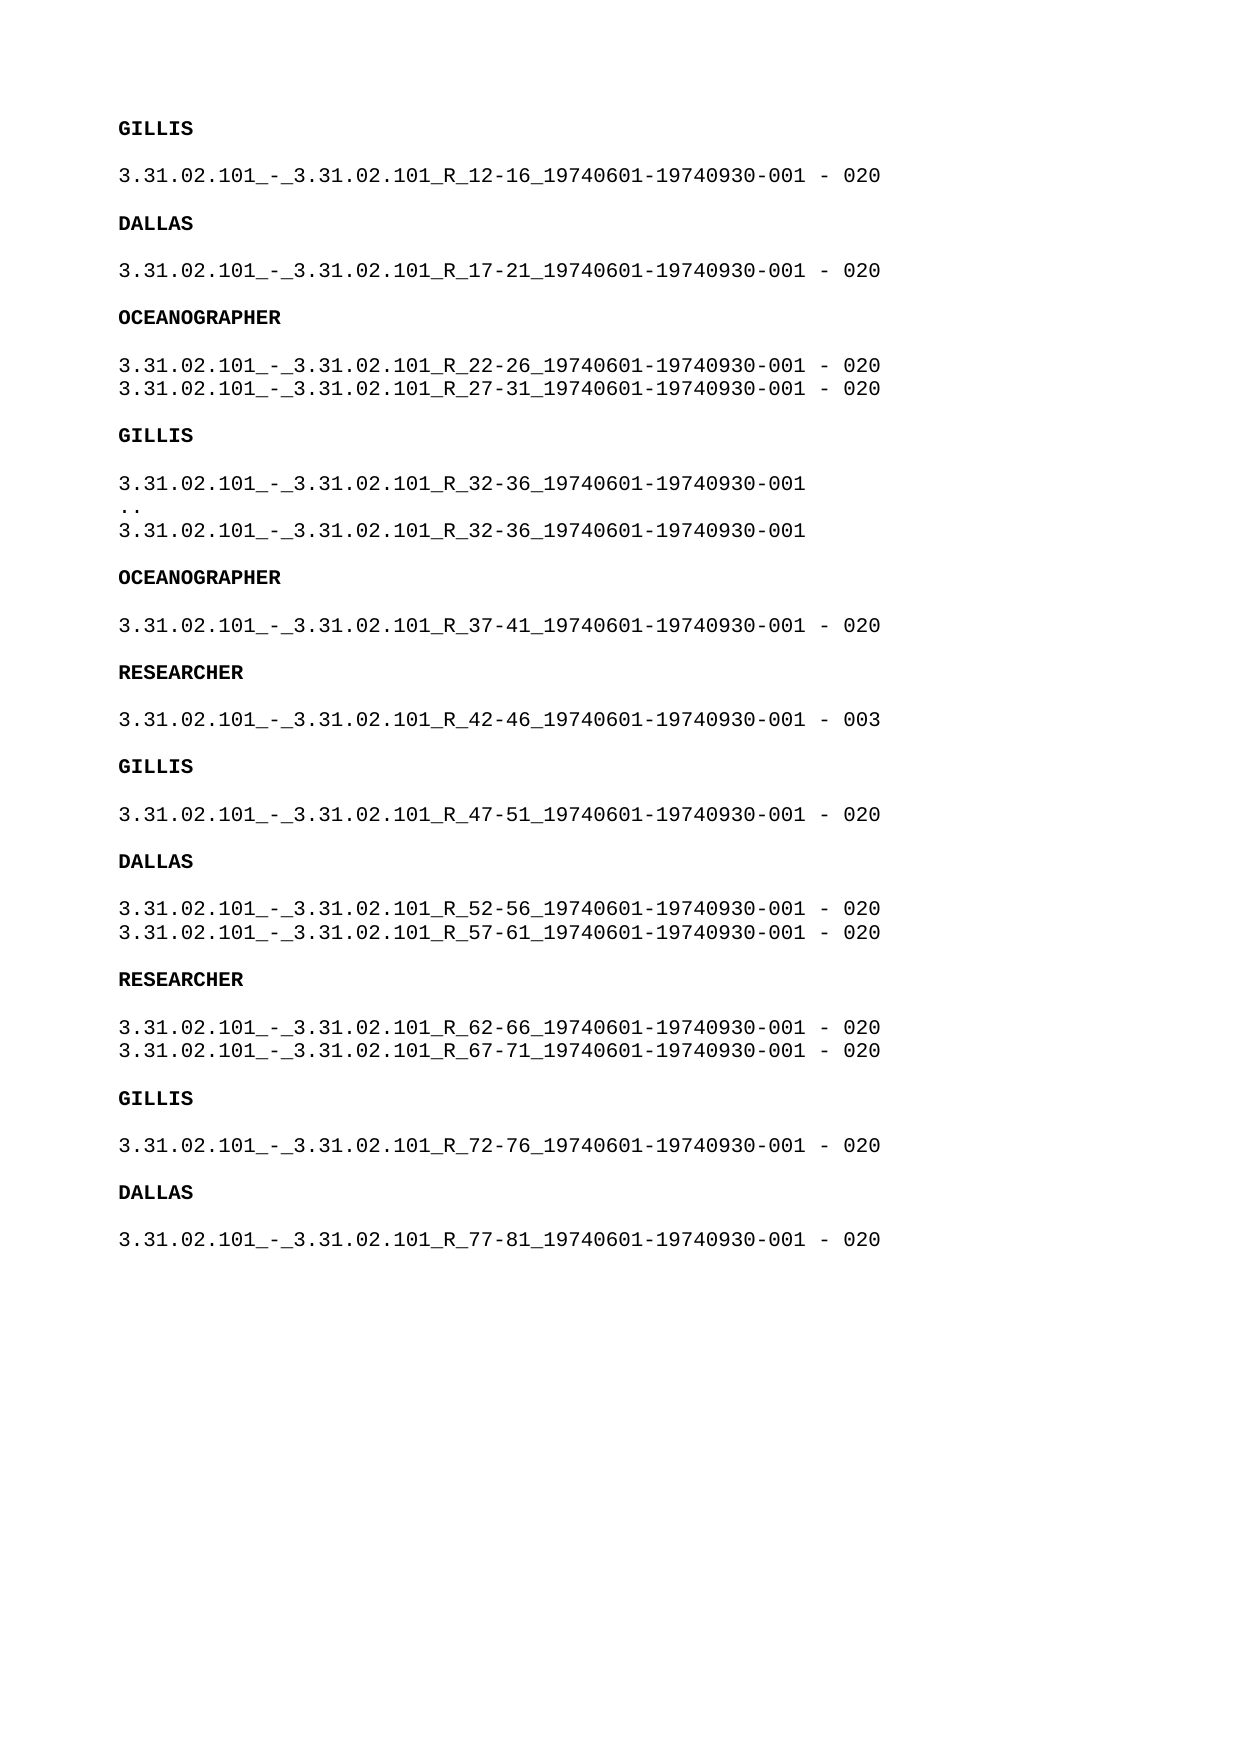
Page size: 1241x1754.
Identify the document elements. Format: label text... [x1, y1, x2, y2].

text GILLIS [118, 1088, 1122, 1111]
text 3.31.02.101_-_3.31.02.101_R_72-76_19740601-19740930-001 - 020 [118, 1135, 1122, 1158]
text 3.31.02.101_-_3.31.02.101_R_32-36_19740601-19740930-001 [118, 520, 1122, 544]
text 3.31.02.101_-_3.31.02.101_R_27-31_19740601-19740930-001 - 020 [118, 378, 1122, 402]
text GILLIS [118, 757, 1122, 780]
text 3.31.02.101_-_3.31.02.101_R_17-21_19740601-19740930-001 - 020 [118, 260, 1122, 284]
text DALLAS [118, 1182, 1122, 1206]
text .. [118, 496, 1122, 520]
text 3.31.02.101_-_3.31.02.101_R_77-81_19740601-19740930-001 - 020 [118, 1229, 1122, 1253]
text 3.31.02.101_-_3.31.02.101_R_32-36_19740601-19740930-001 [118, 473, 1122, 496]
text 3.31.02.101_-_3.31.02.101_R_52-56_19740601-19740930-001 - 020 [118, 898, 1122, 922]
text 3.31.02.101_-_3.31.02.101_R_62-66_19740601-19740930-001 - 020 [118, 1017, 1122, 1040]
text OCEANOGRAPHER [118, 307, 1122, 331]
text DALLAS [118, 851, 1122, 875]
text 3.31.02.101_-_3.31.02.101_R_42-46_19740601-19740930-001 - 003 [118, 709, 1122, 733]
text GILLIS [118, 118, 1122, 142]
text 3.31.02.101_-_3.31.02.101_R_57-61_19740601-19740930-001 - 020 [118, 922, 1122, 946]
text DALLAS [118, 213, 1122, 236]
text 3.31.02.101_-_3.31.02.101_R_37-41_19740601-19740930-001 - 020 [118, 615, 1122, 638]
text OCEANOGRAPHER [118, 567, 1122, 591]
text 3.31.02.101_-_3.31.02.101_R_47-51_19740601-19740930-001 - 020 [118, 804, 1122, 827]
text 3.31.02.101_-_3.31.02.101_R_22-26_19740601-19740930-001 - 020 [118, 354, 1122, 378]
text RESEARCHER [118, 969, 1122, 993]
text RESEARCHER [118, 662, 1122, 686]
text 3.31.02.101_-_3.31.02.101_R_67-71_19740601-19740930-001 - 020 [118, 1040, 1122, 1064]
text 3.31.02.101_-_3.31.02.101_R_12-16_19740601-19740930-001 - 020 [118, 165, 1122, 189]
text GILLIS [118, 426, 1122, 449]
